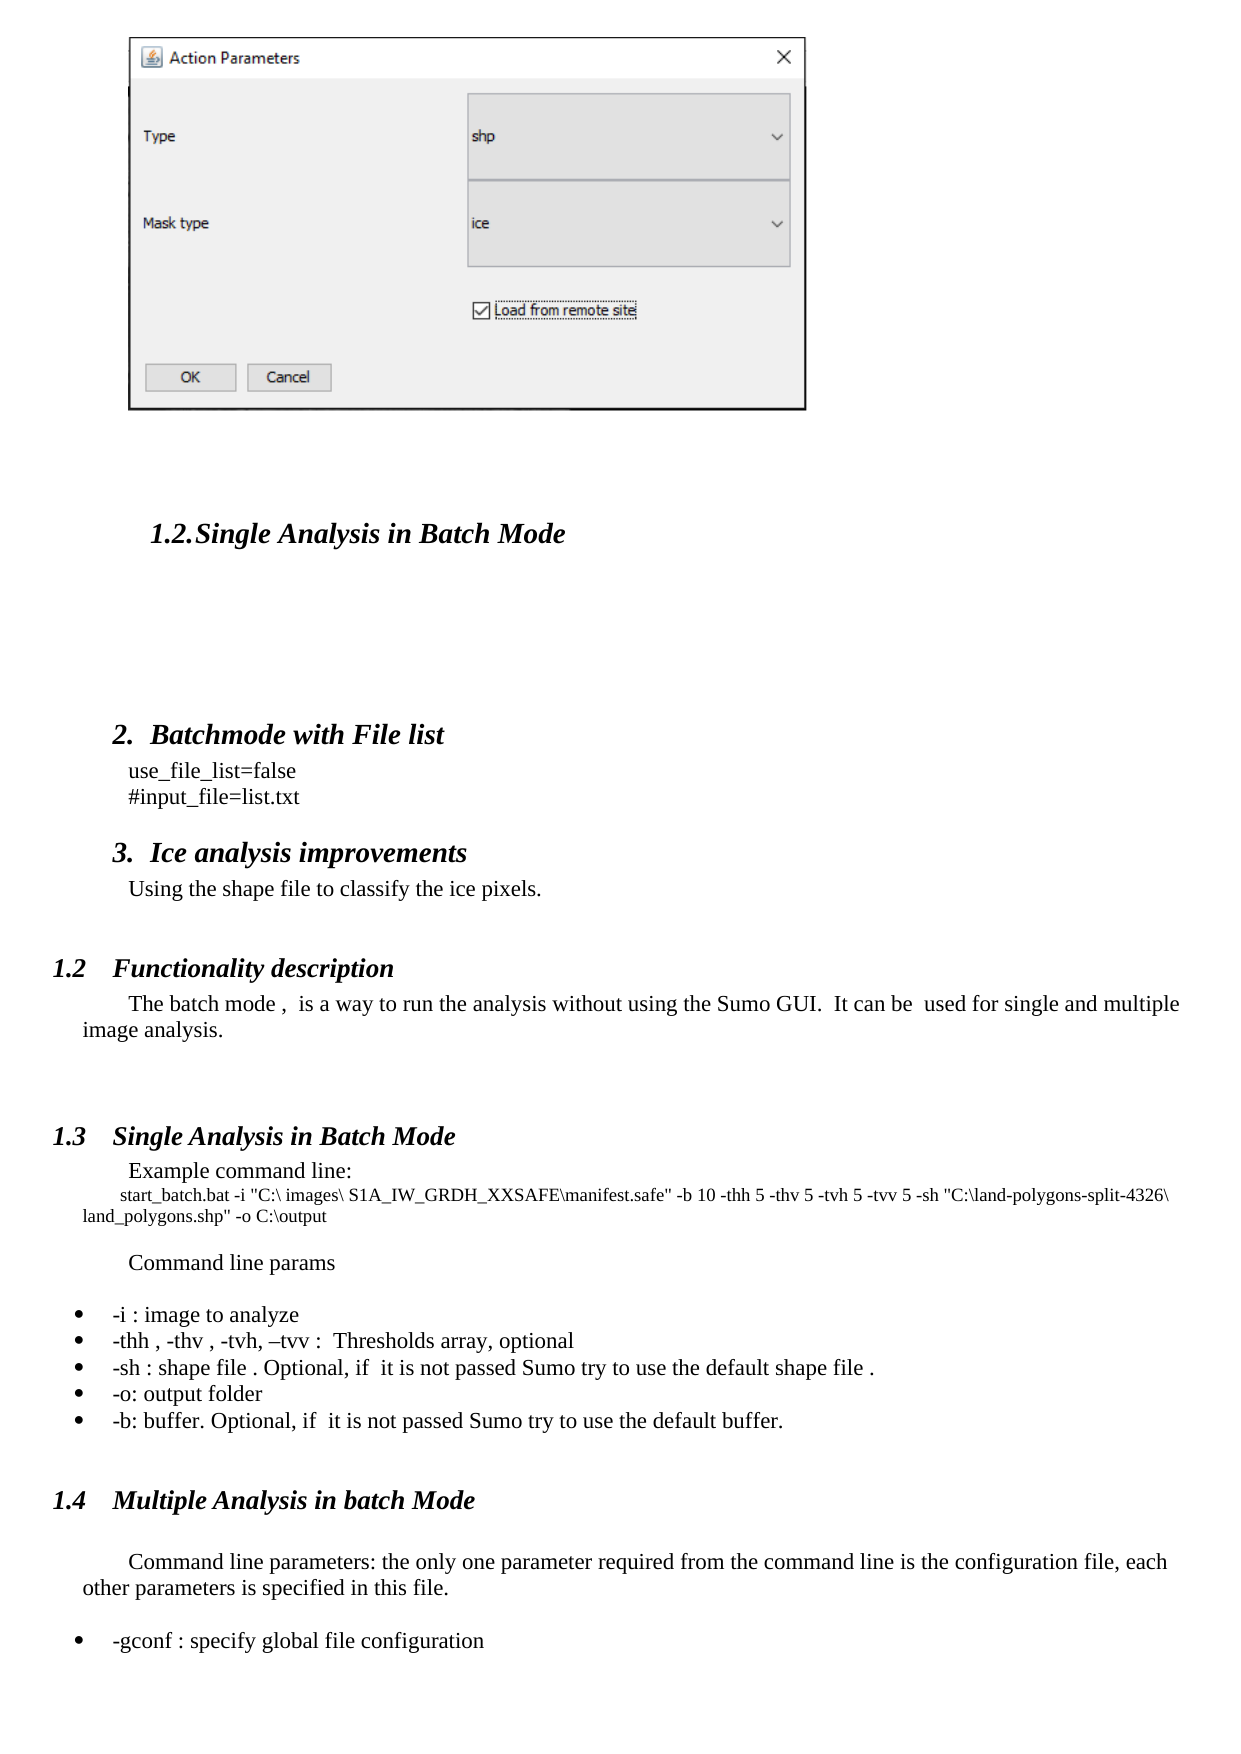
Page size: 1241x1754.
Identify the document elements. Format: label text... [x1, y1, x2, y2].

text Using the shape file to classify the ice pixels. [82, 874, 1203, 901]
list Ice analysis improvements [112, 835, 1203, 868]
list -thh , -thv , -tvh, –tvv : Thresholds array, optional [75, 1328, 1203, 1354]
text #input_file=list.txt [82, 783, 1203, 810]
text The batch mode , is a way to run the analysis without using the Sumo GUI. It can be used for single and multiple image analysis. [82, 990, 1203, 1042]
list -i : image to analyze [75, 1301, 1203, 1328]
list -sh : shape file . Optional, if it is not passed Sumo try to use the default shape file . [75, 1354, 1203, 1380]
subtitle Functionality description [52, 952, 1203, 983]
list Single Analysis in Batch Mode [150, 516, 1203, 549]
text Command line params [82, 1248, 1203, 1301]
list -o: output folder [75, 1380, 1203, 1407]
picture [128, 37, 807, 412]
list Batchmode with File list [112, 717, 1203, 751]
subtitle Single Analysis in Batch Mode [52, 1120, 1203, 1151]
text start_batch.bat -i "C:\ images\ S1A_IW_GRDH_XXSAFE\manifest.safe" -b 10 -thh 5 -thv 5 -tvh 5 -tvv 5 -sh "C:\land-polygons-split-4326\land_polygons.shp" -o C:\output [82, 1184, 1203, 1227]
list -b: buffer. Optional, if it is not passed Sumo try to use the default buffer. [75, 1407, 1203, 1433]
subtitle Multiple Analysis in batch Mode [52, 1484, 1203, 1516]
list -gconf : specify global file configuration [75, 1627, 1203, 1653]
text Command line parameters: the only one parameter required from the command line is the configuration file, each other parameters is specified in this file. [82, 1548, 1203, 1601]
text use_file_list=false [82, 757, 1203, 783]
text Example command line: [82, 1157, 1203, 1184]
